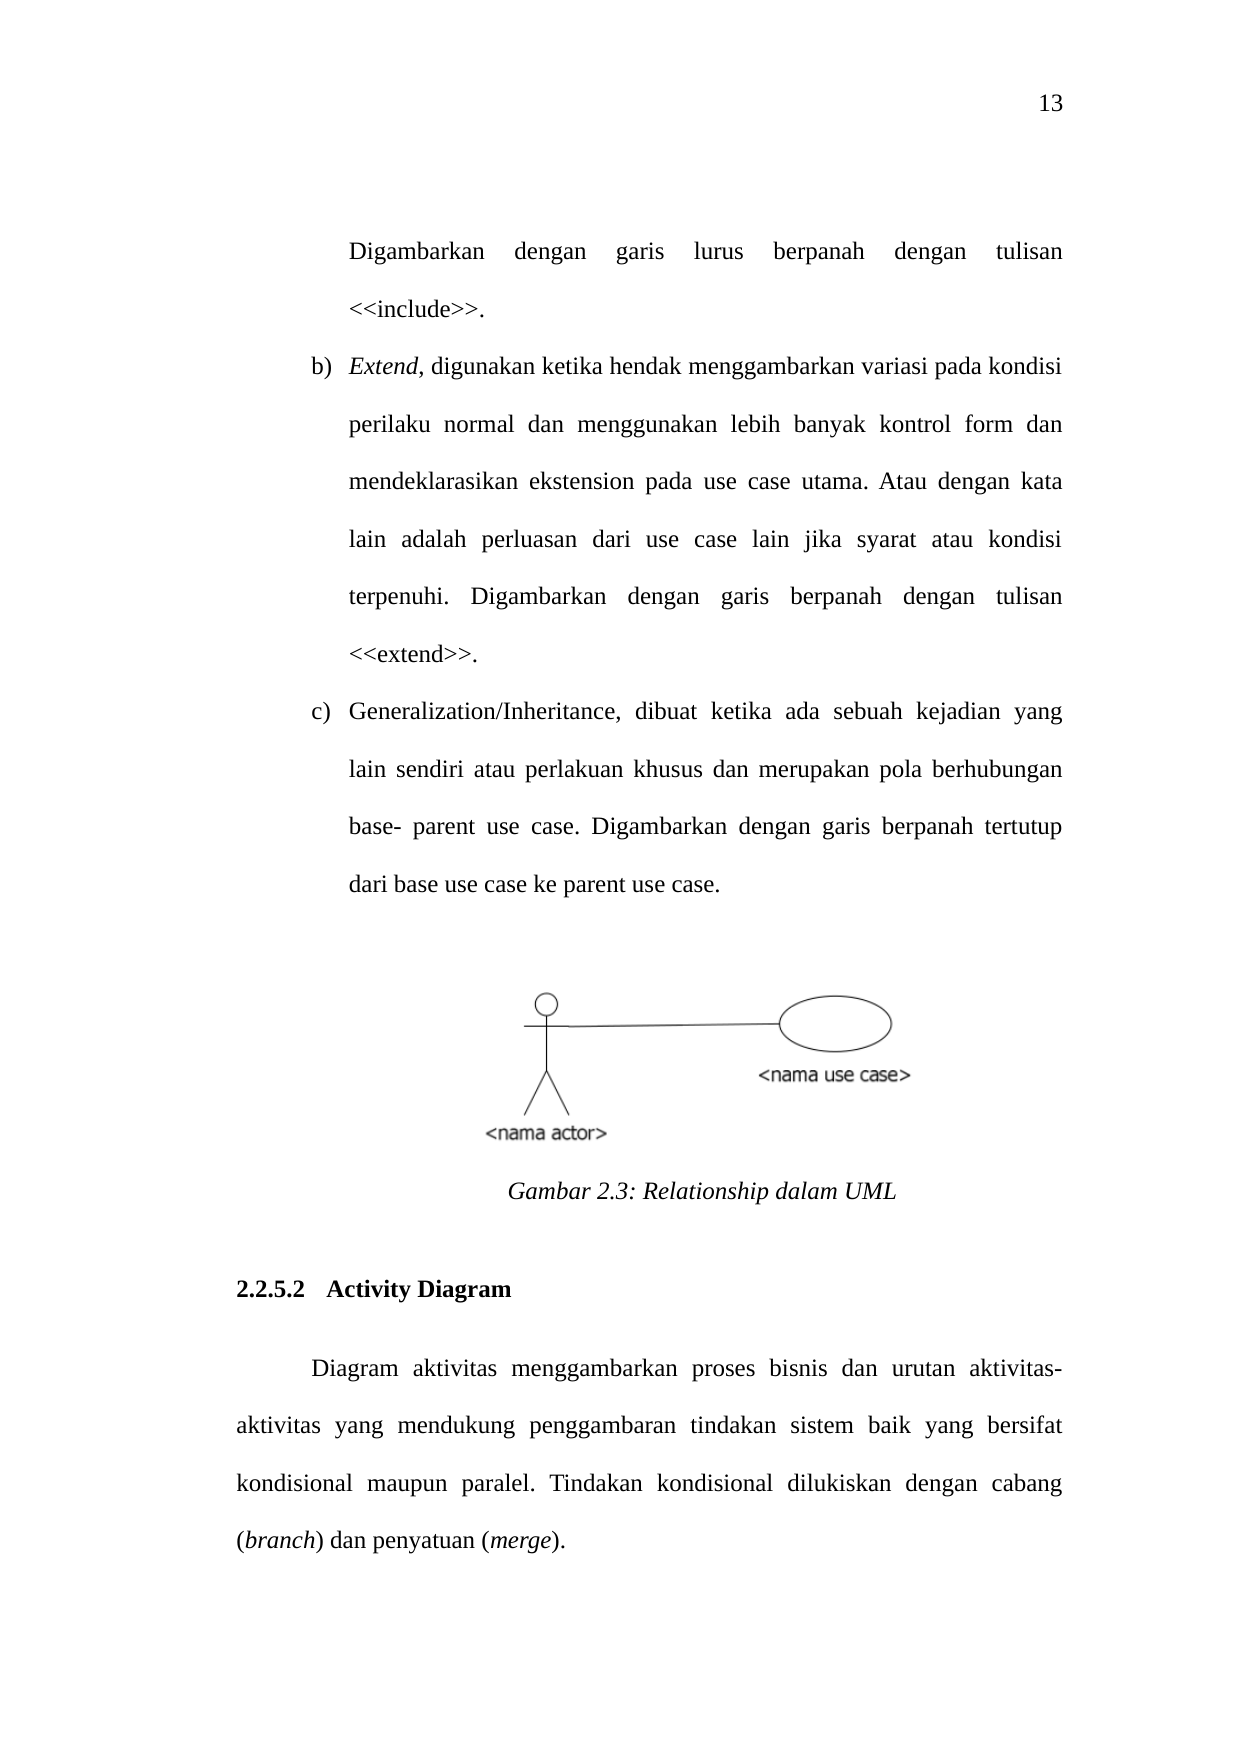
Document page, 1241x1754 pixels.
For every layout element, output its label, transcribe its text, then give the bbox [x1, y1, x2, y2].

text Gambar 2.3: Relationship dalam UML [460, 970, 946, 1205]
subtitle Activity Diagram [236, 1031, 1063, 1303]
subtitle [460, 957, 946, 970]
picture [471, 970, 919, 1148]
list Extend, digunakan ketika hendak menggambarkan variasi pada kondisi perilaku normal dan menggunakan lebih banyak kontrol form dan mendeklarasikan ekstension pada use case utama. Atau dengan kata lain adalah perluasan dari use case lain jika syarat atau kondisi terpenuhi. Digambarkan dengan garis berpanah dengan tulisan <<extend>>. [311, 351, 1063, 667]
text Diagram aktivitas menggambarkan proses bisnis dan urutan aktivitas-aktivitas yang mendukung penggambaran tindakan sistem baik yang bersifat kondisional maupun paralel. Tindakan kondisional dilukiskan dengan cabang (branch) dan penyatuan (merge). [236, 1353, 1063, 1554]
list Digambarkan dengan garis lurus berpanah dengan tulisan <<include>>. [311, 236, 1063, 322]
list Generalization/Inheritance, dibuat ketika ada sebuah kejadian yang lain sendiri atau perlakuan khusus dan merupakan pola berhubungan base- parent use case. Digambarkan dengan garis berpanah tertutup dari base use case ke parent use case. [311, 696, 1063, 897]
